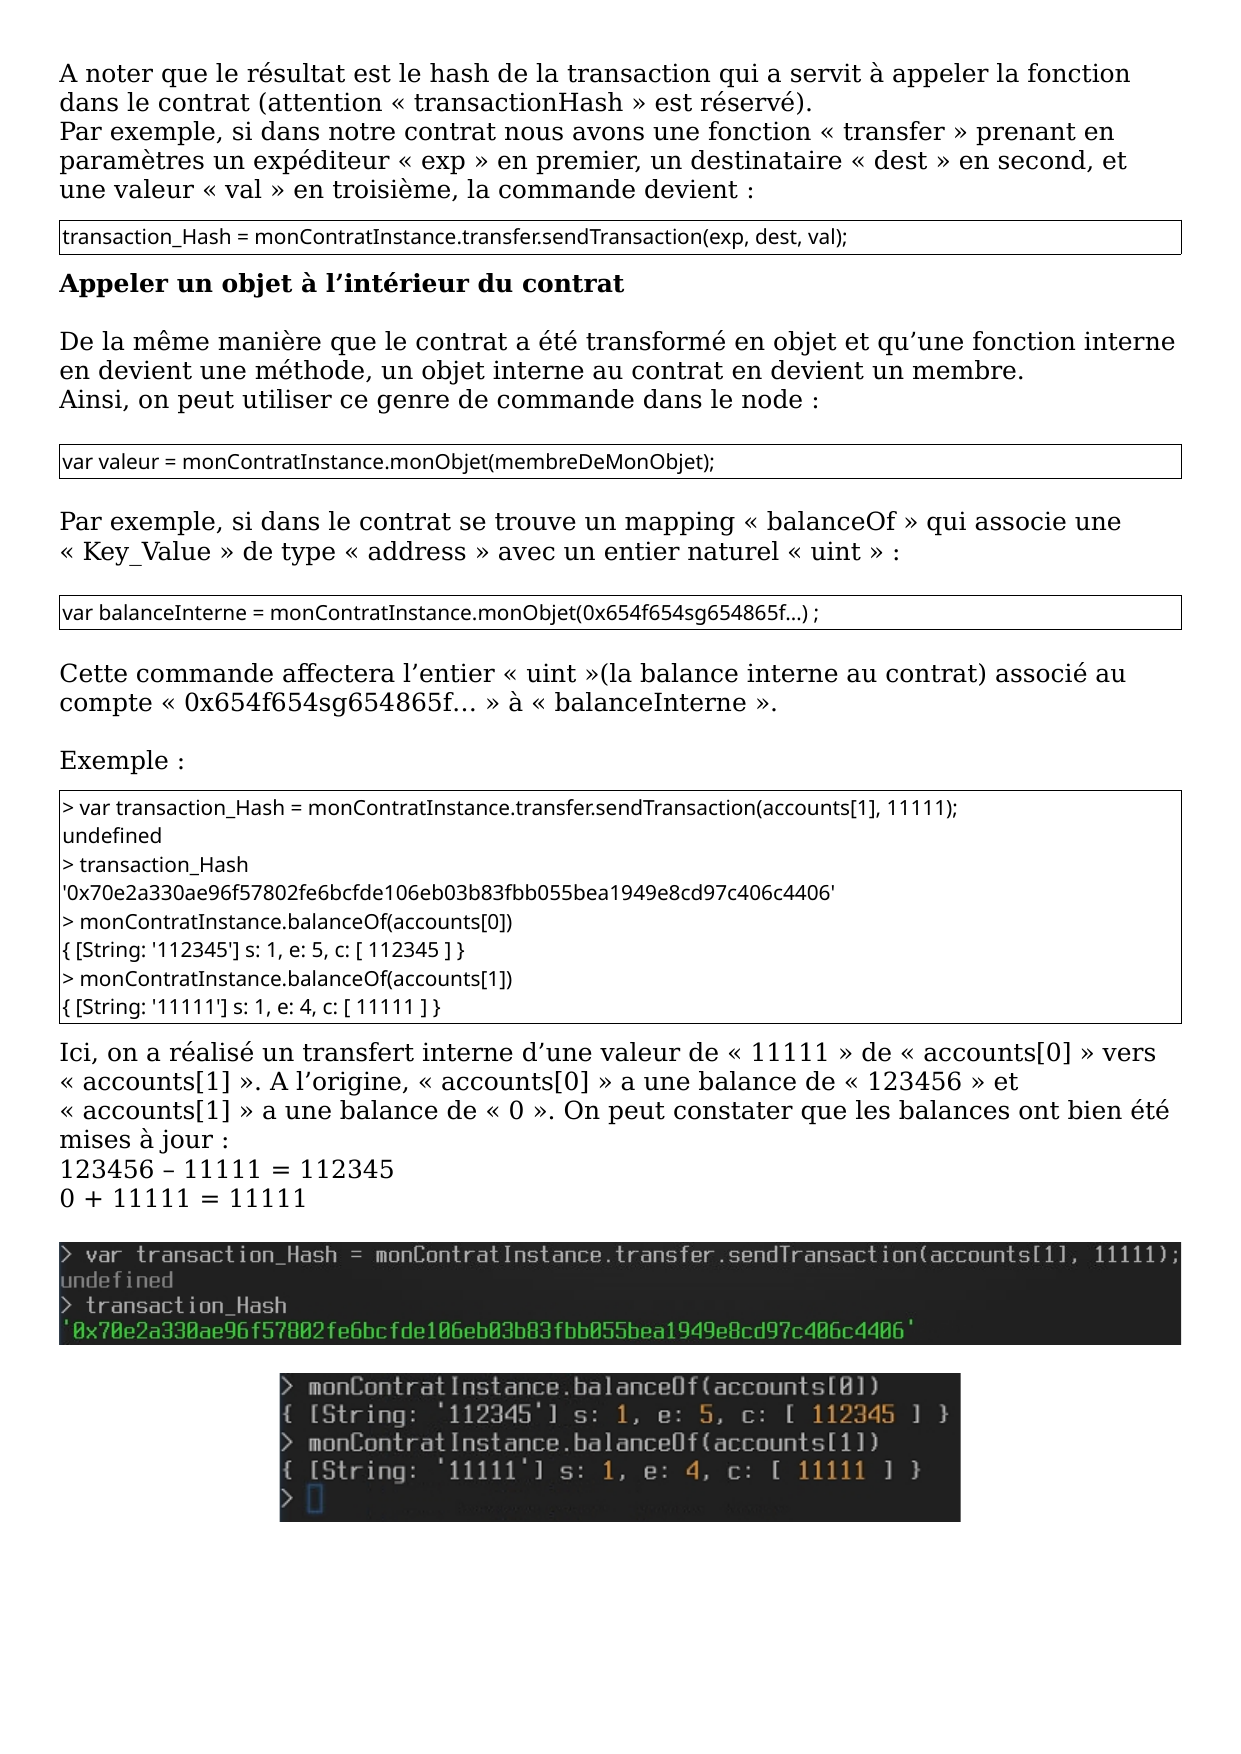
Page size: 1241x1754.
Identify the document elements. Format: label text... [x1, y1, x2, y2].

text Ainsi, on peut utiliser ce genre de commande dans le node : [59, 386, 1181, 415]
text 123456 – 11111 = 112345 [59, 1155, 1181, 1184]
text 0 + 11111 = 11111 [59, 1184, 1181, 1213]
text Appeler un objet à l’intérieur du contrat [59, 268, 1181, 298]
text Cette commande affectera l’entier « uint »(la balance interne au contrat) associé au compte « 0x654f654sg654865f… » à « balanceInterne ». [59, 659, 1181, 717]
text Ici, on a réalisé un transfert interne d’une valeur de « 11111 » de « accounts[0] » vers « accounts[1] ». A l’origine, « accounts[0] » a une balance de « 123456 » et « accounts[1] » a une balance de « 0 ». On peut constater que les balances ont bien été mises à jour : [59, 1038, 1181, 1155]
text De la même manière que le contrat a été transformé en objet et qu’une fonction interne en devient une méthode, un objet interne au contrat en devient un membre. [59, 327, 1181, 386]
text var balanceInterne = monContratInstance.monObjet(0x654f654sg654865f…) ; [60, 596, 1181, 629]
text Par exemple, si dans notre contrat nous avons une fonction « transfer » prenant en paramètres un expéditeur « exp » en premier, un destinataire « dest » en second, et une valeur « val » en troisième, la commande devient : [59, 117, 1181, 205]
text > var transaction_Hash = monContratInstance.transfer.sendTransaction(accounts[1], 11111); undefined > transaction_Hash '0x70e2a330ae96f57802fe6bcfde106eb03b83fbb055bea1949e8cd97c406c4406' > monContratInstance.balanceOf(accounts[0]) { [String: '112345'] s: 1, e: 5, c: [ 112345 ] } > monContratInstance.balanceOf(accounts[1]) { [String: '11111'] s: 1, e: 4, c: [ 11111 ] } [60, 791, 1181, 1023]
text transaction_Hash = monContratInstance.transfer.sendTransaction(exp, dest, val); [60, 221, 1181, 254]
text Exemple : [59, 746, 1181, 775]
picture [279, 1373, 961, 1522]
text var valeur = monContratInstance.monObjet(membreDeMonObjet); [60, 445, 1181, 478]
text A noter que le résultat est le hash de la transaction qui a servit à appeler la fonction dans le contrat (attention « transactionHash » est réservé). [59, 59, 1181, 117]
text Par exemple, si dans le contrat se trouve un mapping « balanceOf » qui associe une « Key_Value » de type « address » avec un entier naturel « uint » : [59, 508, 1181, 566]
picture [59, 1242, 1182, 1345]
